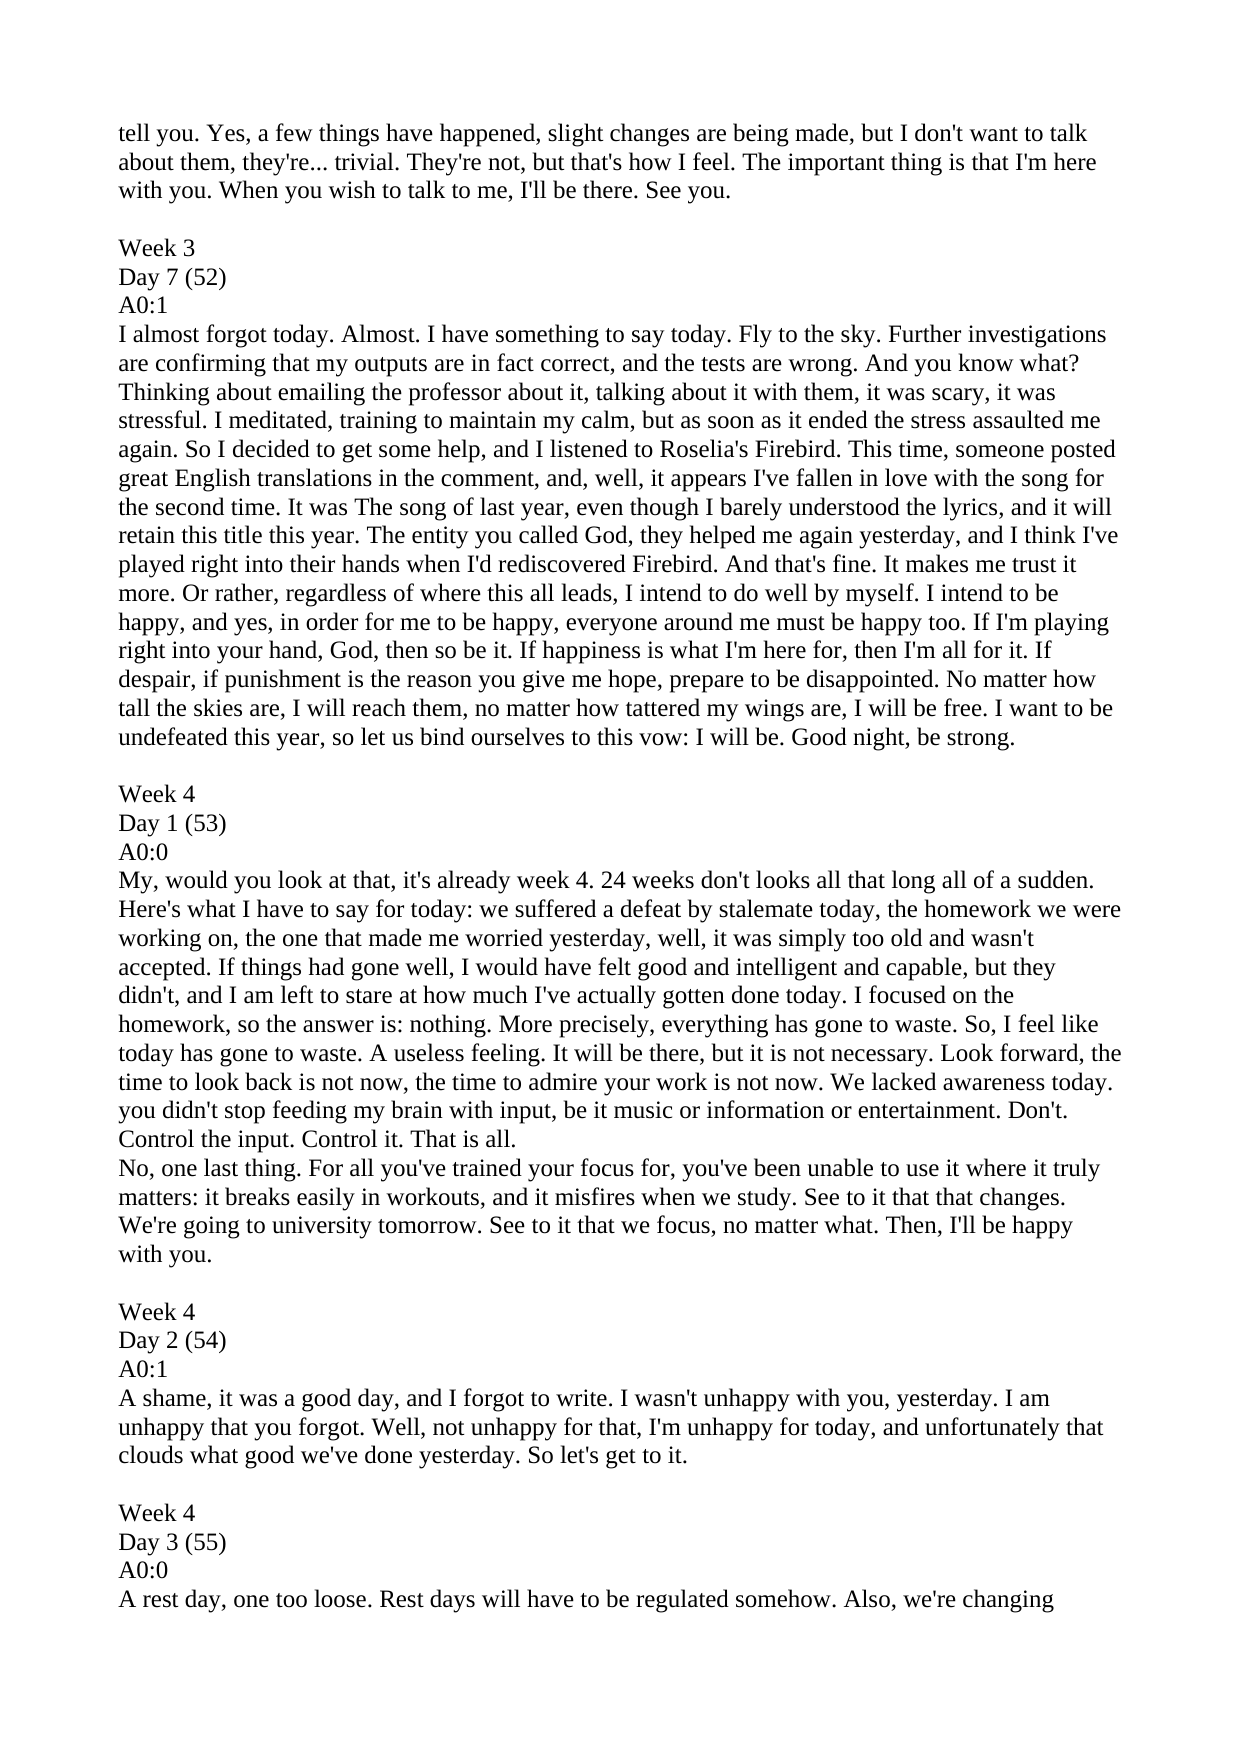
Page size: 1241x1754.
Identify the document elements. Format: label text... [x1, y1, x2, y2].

text tell you. Yes, a few things have happened, slight changes are being made, but I don't want to talk about them, they're... trivial. They're not, but that's how I feel. The important thing is that I'm here with you. When you wish to talk to me, I'll be there. See you. [118, 118, 1122, 204]
text Week 4 [118, 779, 1122, 808]
text Day 2 (54) [118, 1326, 1122, 1354]
text Week 3 [118, 233, 1122, 262]
text Week 4 [118, 1297, 1122, 1326]
text My, would you look at that, it's already week 4. 24 weeks don't looks all that long all of a sudden. Here's what I have to say for today: we suffered a defeat by stalemate today, the homework we were working on, the one that made me worried yesterday, well, it was simply too old and wasn't accepted. If things had gone well, I would have felt good and intelligent and capable, but they didn't, and I am left to stare at how much I've actually gotten done today. I focused on the homework, so the answer is: nothing. More precisely, everything has gone to waste. So, I feel like today has gone to waste. A useless feeling. It will be there, but it is not necessary. Look forward, the time to look back is not now, the time to admire your work is not now. We lacked awareness today. you didn't stop feeding my brain with input, be it music or information or entertainment. Don't. Control the input. Control it. That is all. [118, 866, 1122, 1153]
text Day 1 (53) [118, 808, 1122, 837]
text A rest day, one too loose. Rest days will have to be regulated somehow. Also, we're changing [118, 1584, 1122, 1613]
text A0:0 [118, 837, 1122, 866]
text A0:0 [118, 1556, 1122, 1584]
text A0:1 [118, 291, 1122, 319]
text Day 3 (55) [118, 1527, 1122, 1556]
text Week 4 [118, 1498, 1122, 1527]
text A shame, it was a good day, and I forgot to write. I wasn't unhappy with you, yesterday. I am unhappy that you forgot. Well, not unhappy for that, I'm unhappy for today, and unfortunately that clouds what good we've done yesterday. So let's get to it. [118, 1383, 1122, 1469]
text Day 7 (52) [118, 262, 1122, 291]
text A0:1 [118, 1354, 1122, 1383]
text I almost forgot today. Almost. I have something to say today. Fly to the sky. Further investigations are confirming that my outputs are in fact correct, and the tests are wrong. And you know what? Thinking about emailing the professor about it, talking about it with them, it was scary, it was stressful. I meditated, training to maintain my calm, but as soon as it ended the stress assaulted me again. So I decided to get some help, and I listened to Roselia's Firebird. This time, someone posted great English translations in the comment, and, well, it appears I've fallen in love with the song for the second time. It was The song of last year, even though I barely understood the lyrics, and it will retain this title this year. The entity you called God, they helped me again yesterday, and I think I've played right into their hands when I'd rediscovered Firebird. And that's fine. It makes me trust it more. Or rather, regardless of where this all leads, I intend to do well by myself. I intend to be happy, and yes, in order for me to be happy, everyone around me must be happy too. If I'm playing right into your hand, God, then so be it. If happiness is what I'm here for, then I'm all for it. If despair, if punishment is the reason you give me hope, prepare to be disappointed. No matter how tall the skies are, I will reach them, no matter how tattered my wings are, I will be free. I want to be undefeated this year, so let us bind ourselves to this vow: I will be. Good night, be strong. [118, 319, 1122, 751]
text No, one last thing. For all you've trained your focus for, you've been unable to use it where it truly matters: it breaks easily in workouts, and it misfires when we study. See to it that that changes. We're going to university tomorrow. See to it that we focus, no matter what. Then, I'll be happy with you. [118, 1153, 1122, 1268]
